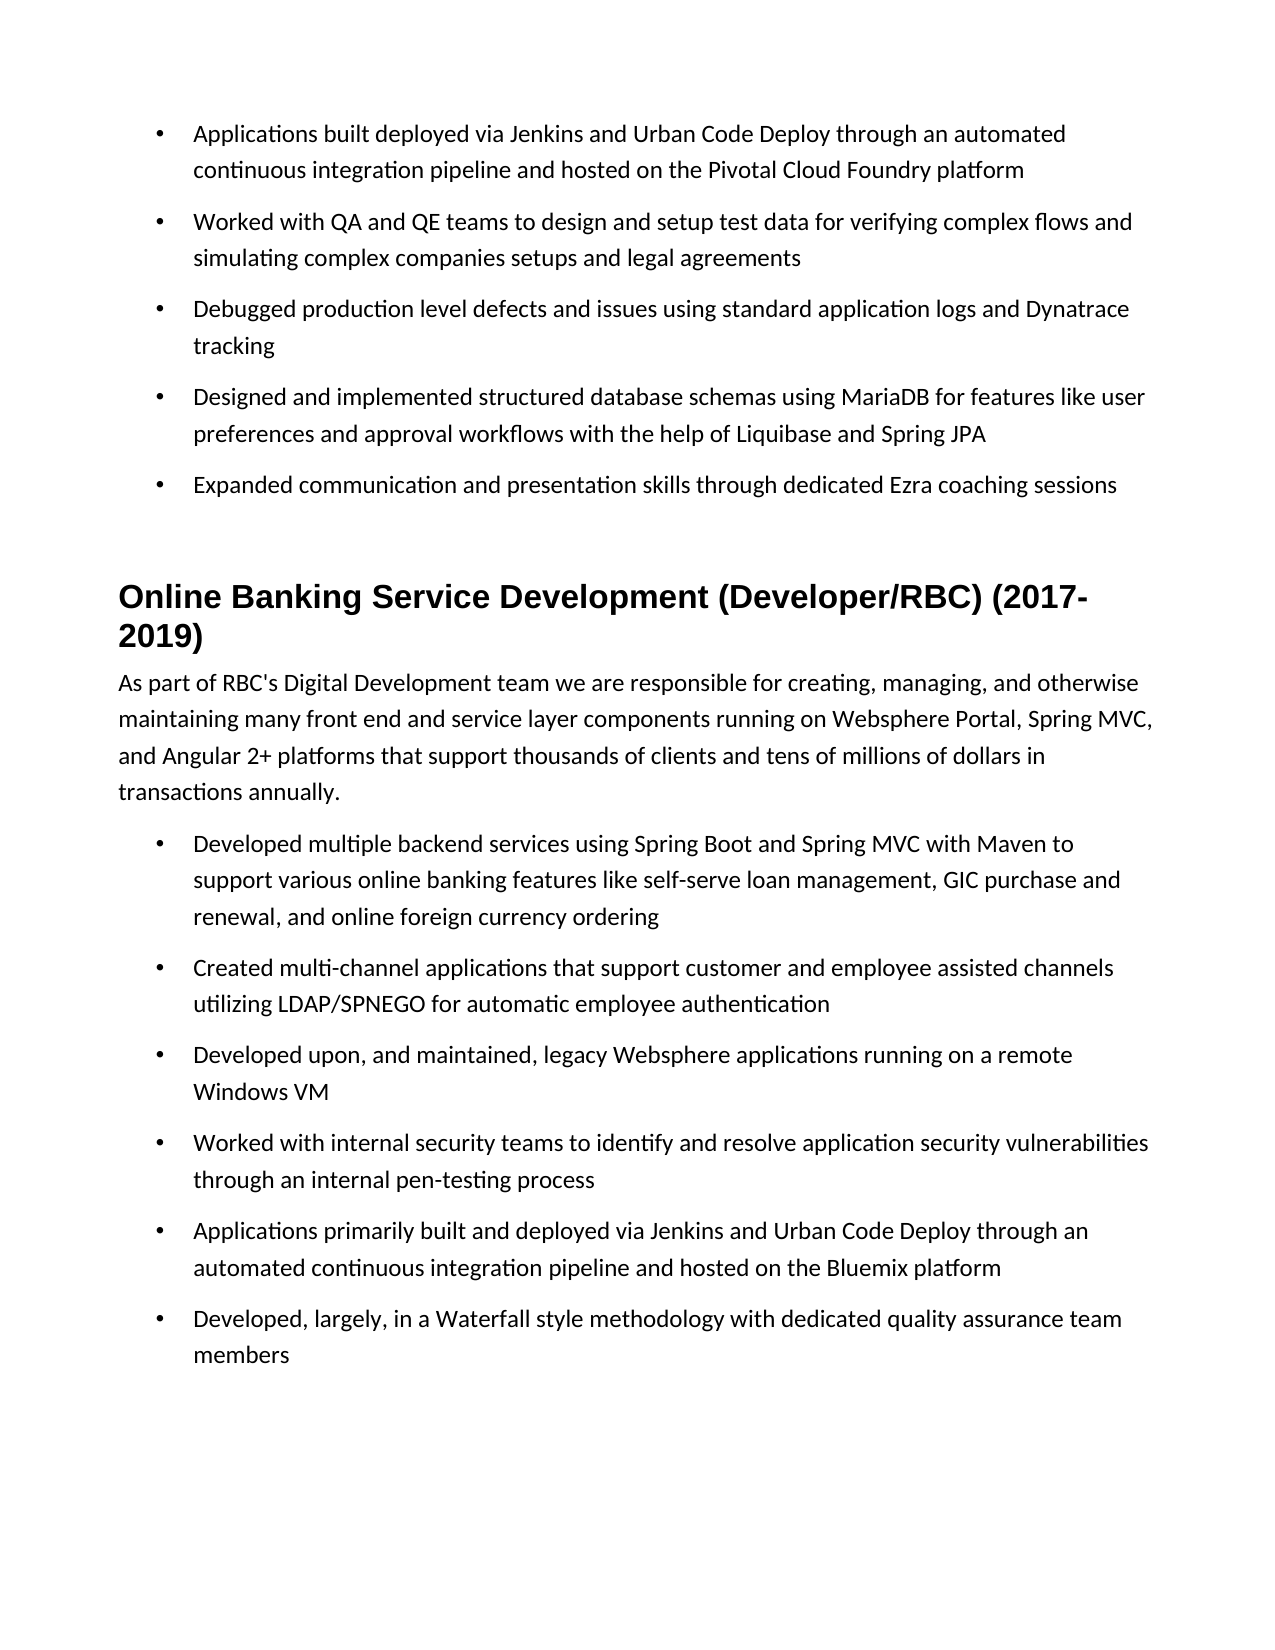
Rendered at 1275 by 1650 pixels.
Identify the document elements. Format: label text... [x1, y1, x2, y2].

list Created multi-channel applications that support customer and employee assisted channels utilizing LDAP/SPNEGO for automatic employee authentication [156, 952, 1157, 1019]
list Developed, largely, in a Waterfall style methodology with dedicated quality assurance team members [156, 1303, 1157, 1370]
list Applications primarily built and deployed via Jenkins and Urban Code Deploy through an automated continuous integration pipeline and hosted on the Bluemix platform [156, 1215, 1157, 1282]
list Applications built deployed via Jenkins and Urban Code Deploy through an automated continuous integration pipeline and hosted on the Pivotal Cloud Foundry platform [156, 118, 1157, 185]
subtitle Online Banking Service Development (Developer/RBC) (2017-2019) [118, 577, 1157, 654]
list Developed upon, and maintained, legacy Websphere applications running on a remote Windows VM [156, 1040, 1157, 1107]
list Expanded communication and presentation skills through dedicated Ezra coaching sessions [156, 469, 1157, 499]
list Debugged production level defects and issues using standard application logs and Dynatrace tracking [156, 293, 1157, 361]
list Worked with internal security teams to identify and resolve application security vulnerabilities through an internal pen-testing process [156, 1127, 1157, 1194]
list Designed and implemented structured database schemas using MariaDB for features like user preferences and approval workflows with the help of Liquibase and Spring JPA [156, 381, 1157, 448]
text As part of RBC's Digital Development team we are responsible for creating, managing, and otherwise maintaining many front end and service layer components running on Websphere Portal, Spring MVC, and Angular 2+ platforms that support thousands of clients and tens of millions of dollars in transactions annually. [118, 667, 1157, 807]
list Developed multiple backend services using Spring Boot and Spring MVC with Maven to support various online banking features like self-serve loan management, GIC purchase and renewal, and online foreign currency ordering [156, 828, 1157, 931]
list Worked with QA and QE teams to design and setup test data for verifying complex flows and simulating complex companies setups and legal agreements [156, 206, 1157, 273]
